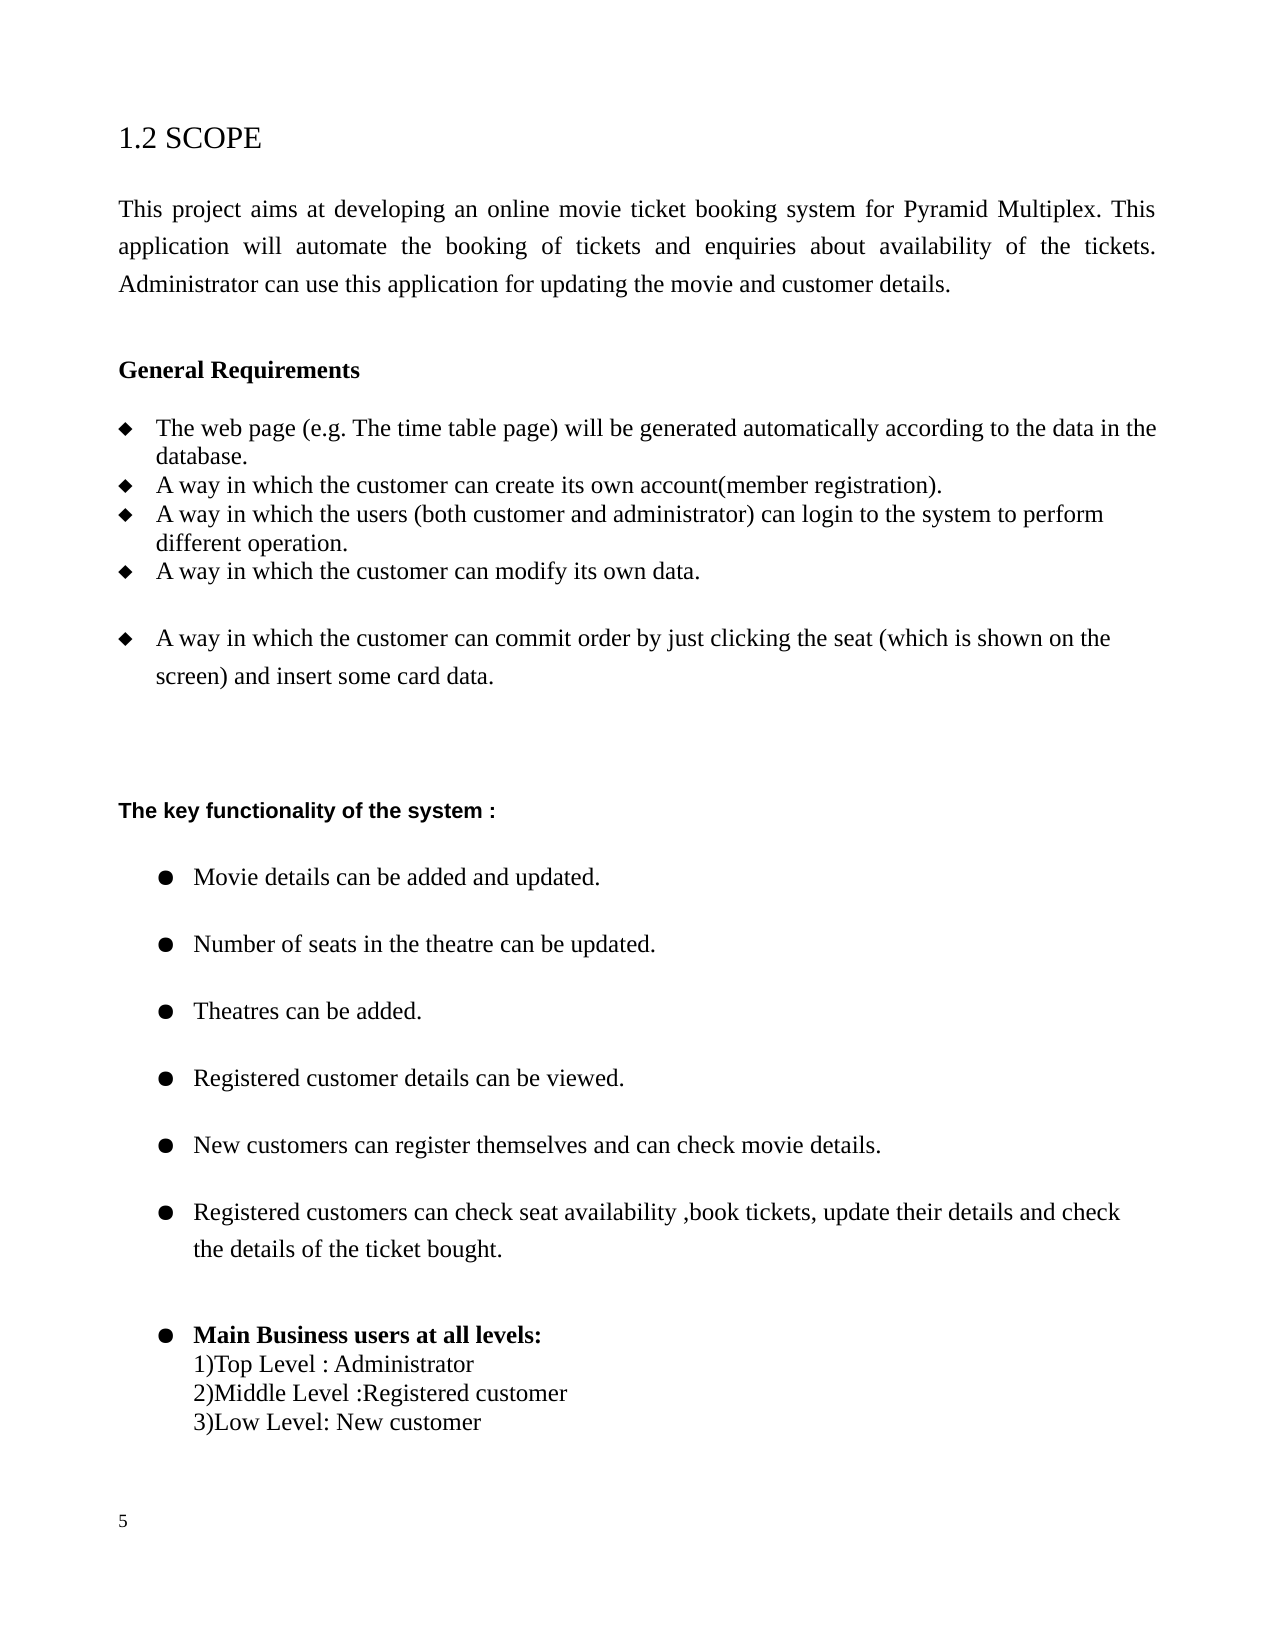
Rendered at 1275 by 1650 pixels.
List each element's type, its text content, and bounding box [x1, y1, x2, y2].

text The key functionality of the system : [118, 786, 1157, 823]
list Theatres can be added. [156, 987, 1157, 1024]
list The web page (e.g. The time table page) will be generated automatically according to the data in the database. [118, 413, 1157, 470]
list Number of seats in the theatre can be updated. [156, 920, 1157, 957]
list A way in which the customer can modify its own data. [118, 556, 1157, 585]
text 1.2 SCOPE [118, 118, 1157, 156]
list Main Business users at all levels: [156, 1320, 1157, 1349]
list 3)Low Level: New customer [156, 1407, 1157, 1435]
list Registered customers can check seat availability ,book tickets, update their details and check the details of the ticket bought. [156, 1188, 1157, 1263]
text This project aims at developing an online movie ticket booking system for Pyramid Multiplex. This application will automate the booking of tickets and enquiries about availability of the tickets. Administrator can use this application for updating the movie and customer details. [118, 185, 1157, 298]
list A way in which the customer can commit order by just clicking the seat (which is shown on the screen) and insert some card data. [118, 614, 1157, 689]
list New customers can register themselves and can check movie details. [156, 1121, 1157, 1158]
list Registered customer details can be viewed. [156, 1054, 1157, 1091]
list 2)Middle Level :Registered customer [156, 1378, 1157, 1407]
list A way in which the users (both customer and administrator) can login to the system to perform different operation. [118, 499, 1157, 556]
list 1)Top Level : Administrator [156, 1349, 1157, 1378]
list A way in which the customer can create its own account(member registration). [118, 470, 1157, 499]
text General Requirements [118, 355, 1157, 384]
list Movie details can be added and updated. [156, 853, 1157, 891]
